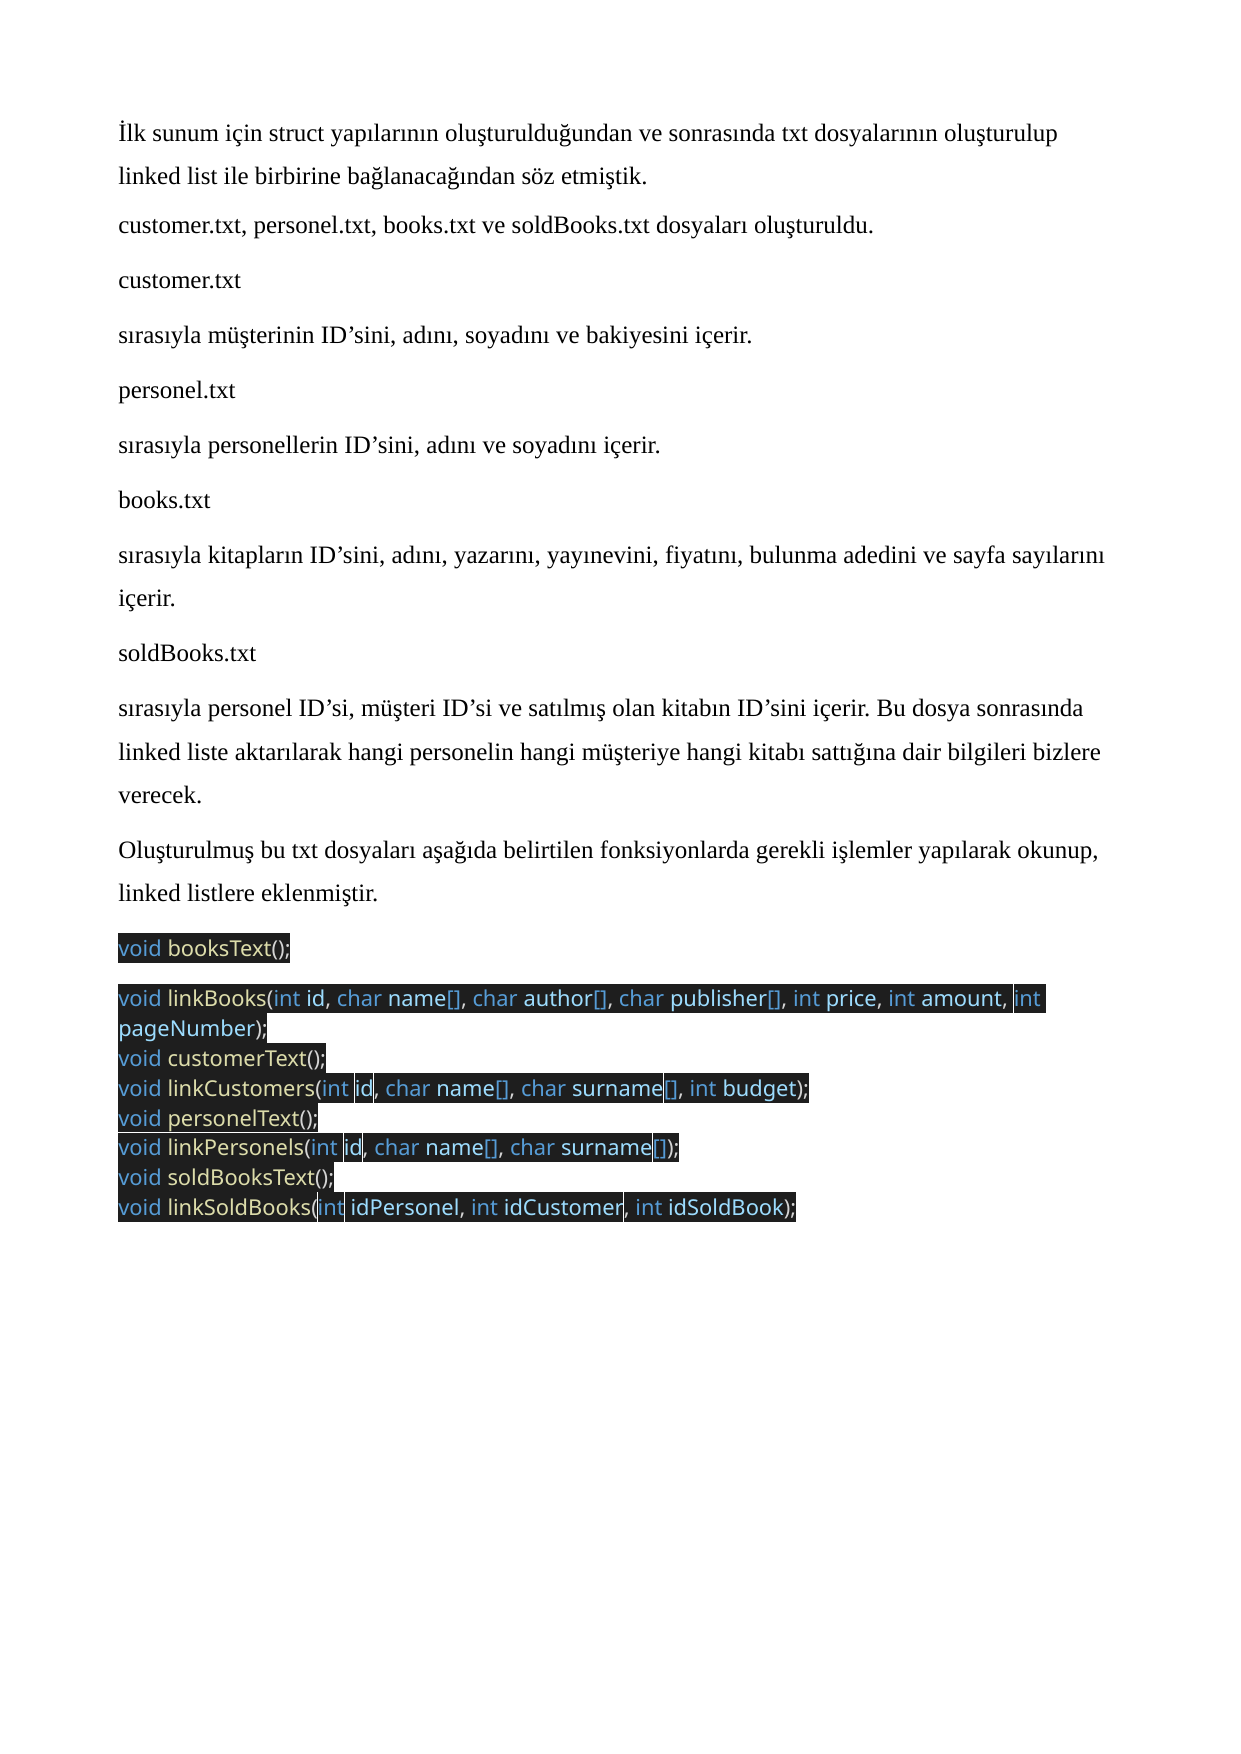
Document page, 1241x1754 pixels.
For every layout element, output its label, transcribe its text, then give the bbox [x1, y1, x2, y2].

text void booksText(); [118, 933, 1122, 963]
text sırasıyla kitapların ID’sini, adını, yazarını, yayınevini, fiyatını, bulunma adedini ve sayfa sayılarını içerir. [118, 540, 1122, 612]
text books.txt [118, 485, 1122, 514]
text sırasıyla müşterinin ID’sini, adını, soyadını ve bakiyesini içerir. [118, 320, 1122, 349]
text customer.txt [118, 265, 1122, 294]
text İlk sunum için struct yapılarının oluşturulduğundan ve sonrasında txt dosyalarının oluşturulup linked list ile birbirine bağlanacağından söz etmiştik. [118, 118, 1122, 190]
text sırasıyla personel ID’si, müşteri ID’si ve satılmış olan kitabın ID’sini içerir. Bu dosya sonrasında linked liste aktarılarak hangi personelin hangi müşteriye hangi kitabı sattığına dair bilgileri bizlere verecek. [118, 693, 1122, 808]
text void customerText(); [118, 1043, 1122, 1073]
text sırasıyla personellerin ID’sini, adını ve soyadını içerir. [118, 430, 1122, 459]
text soldBooks.txt [118, 638, 1122, 667]
text void linkPersonels(int id, char name[], char surname[]); [118, 1132, 1122, 1162]
text Oluşturulmuş bu txt dosyaları aşağıda belirtilen fonksiyonlarda gerekli işlemler yapılarak okunup, linked listlere eklenmiştir. [118, 835, 1122, 907]
text customer.txt, personel.txt, books.txt ve soldBooks.txt dosyaları oluşturuldu. [118, 210, 1122, 239]
text void linkBooks(int id, char name[], char author[], char publisher[], int price, int amount, int pageNumber); [118, 983, 1122, 1043]
text personel.txt [118, 375, 1122, 404]
text void linkCustomers(int id, char name[], char surname[], int budget); [118, 1073, 1122, 1103]
text void personelText(); [118, 1103, 1122, 1132]
text void linkSoldBooks(int idPersonel, int idCustomer, int idSoldBook); [118, 1192, 1122, 1222]
text void soldBooksText(); [118, 1162, 1122, 1192]
